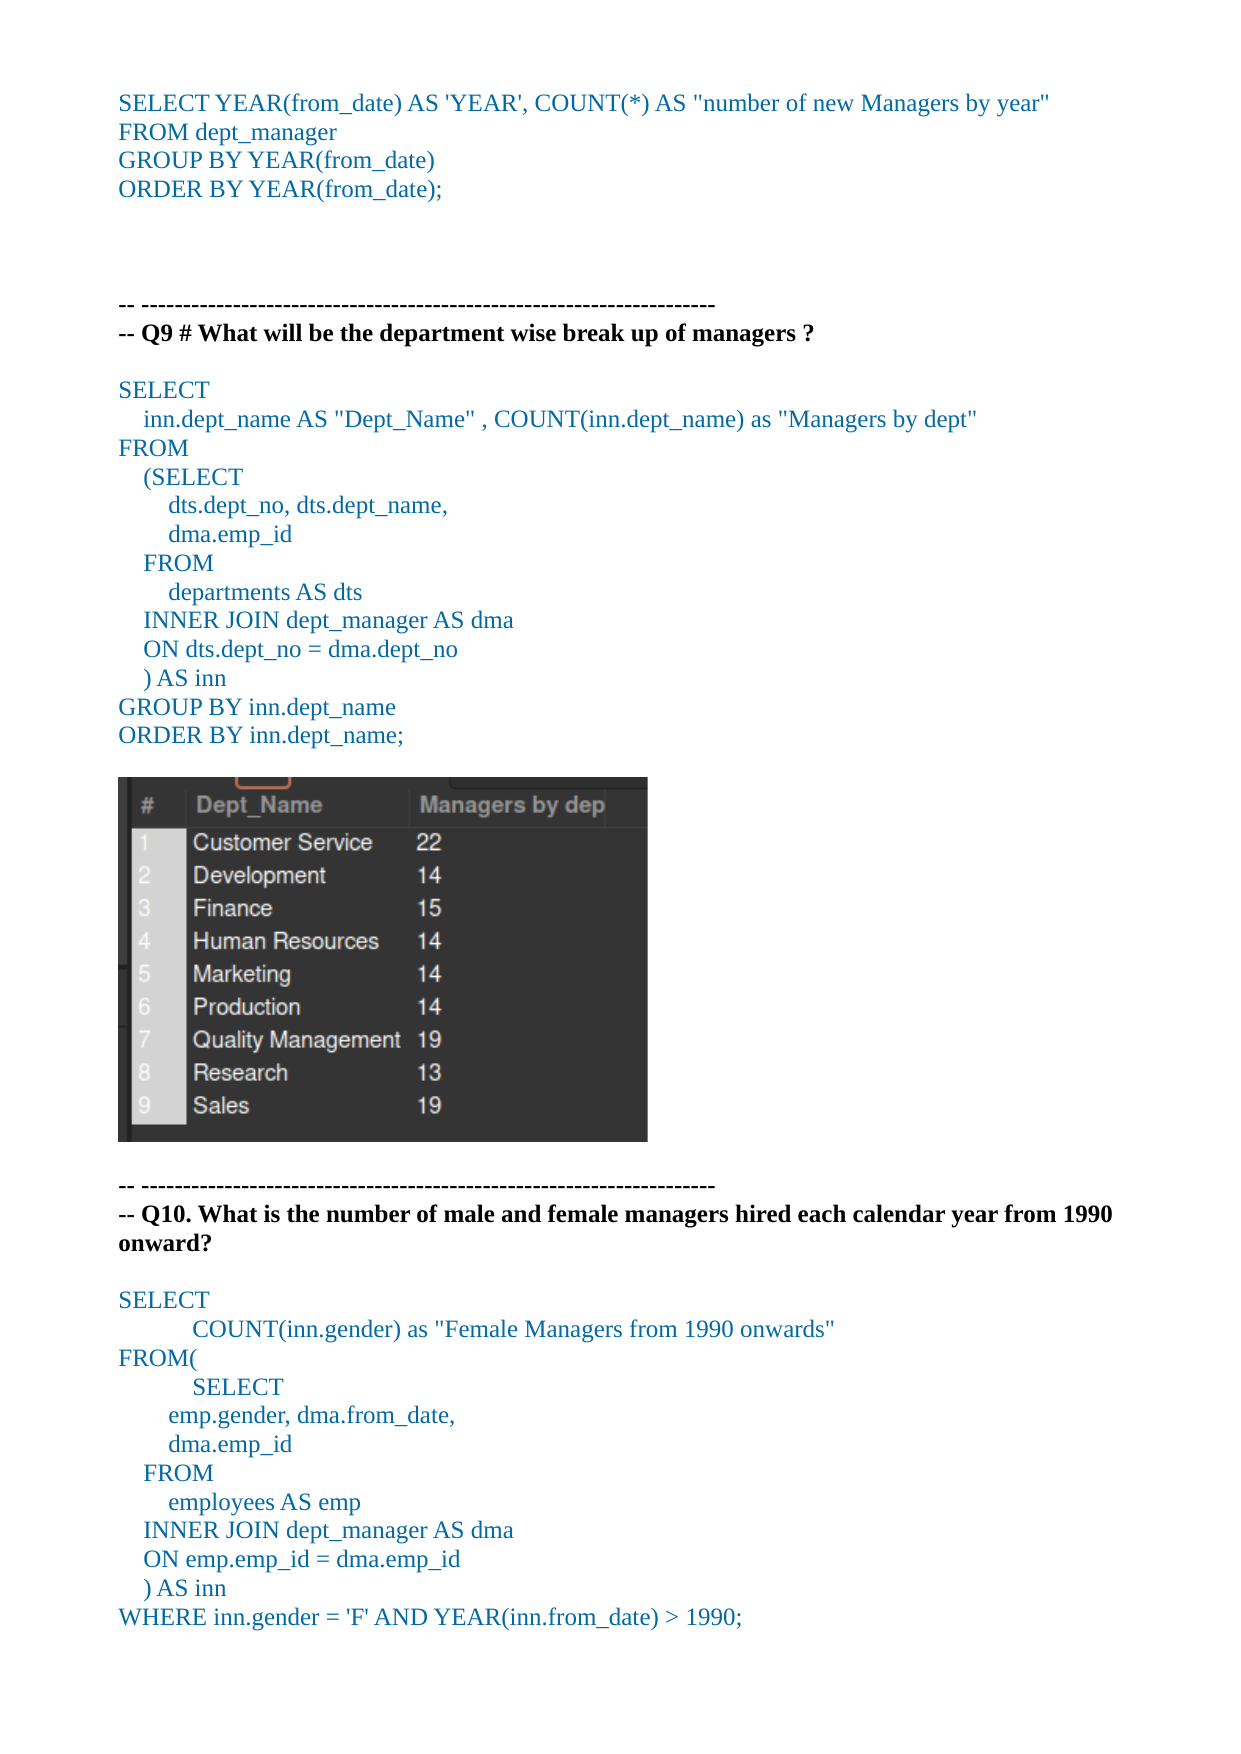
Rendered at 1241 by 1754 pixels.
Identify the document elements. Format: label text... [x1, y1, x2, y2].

text FROM( [118, 1343, 1122, 1372]
picture [118, 777, 648, 1142]
text emp.gender, dma.from_date, [118, 1401, 1122, 1429]
text -- Q9 # What will be the department wise break up of managers ? [118, 318, 1122, 347]
text inn.dept_name AS "Dept_Name" , COUNT(inn.dept_name) as "Managers by dept" [118, 404, 1122, 433]
text FROM [118, 433, 1122, 462]
text FROM dept_manager [118, 117, 1122, 145]
text ORDER BY YEAR(from_date); [118, 174, 1122, 203]
text -- Q10. What is the number of male and female managers hired each calendar year from 1990 onward? [118, 1199, 1122, 1257]
text INNER JOIN dept_manager AS dma [118, 1516, 1122, 1544]
text departments AS dts [118, 577, 1122, 605]
text WHERE inn.gender = 'F' AND YEAR(inn.from_date) > 1990; [118, 1602, 1122, 1631]
text SELECT YEAR(from_date) AS 'YEAR', COUNT(*) AS "number of new Managers by year" [118, 88, 1122, 117]
text (SELECT [118, 462, 1122, 490]
text ON emp.emp_id = dma.emp_id [118, 1544, 1122, 1573]
text ON dts.dept_no = dma.dept_no [118, 634, 1122, 663]
text ) AS inn [118, 1573, 1122, 1602]
text employees AS emp [118, 1487, 1122, 1516]
text FROM [118, 1458, 1122, 1487]
text ) AS inn [118, 663, 1122, 692]
text ORDER BY inn.dept_name; [118, 720, 1122, 749]
text GROUP BY inn.dept_name [118, 692, 1122, 720]
text SELECT [118, 375, 1122, 404]
text -- --------------------------------------------------------------------- [118, 289, 1122, 318]
text FROM [118, 548, 1122, 577]
text dma.emp_id [118, 519, 1122, 548]
text -- --------------------------------------------------------------------- [118, 1171, 1122, 1199]
text INNER JOIN dept_manager AS dma [118, 605, 1122, 634]
text SELECT [118, 1372, 1122, 1401]
text SELECT [118, 1286, 1122, 1314]
text dts.dept_no, dts.dept_name, [118, 490, 1122, 519]
text GROUP BY YEAR(from_date) [118, 145, 1122, 174]
text dma.emp_id [118, 1429, 1122, 1458]
text COUNT(inn.gender) as "Female Managers from 1990 onwards" [118, 1314, 1122, 1343]
